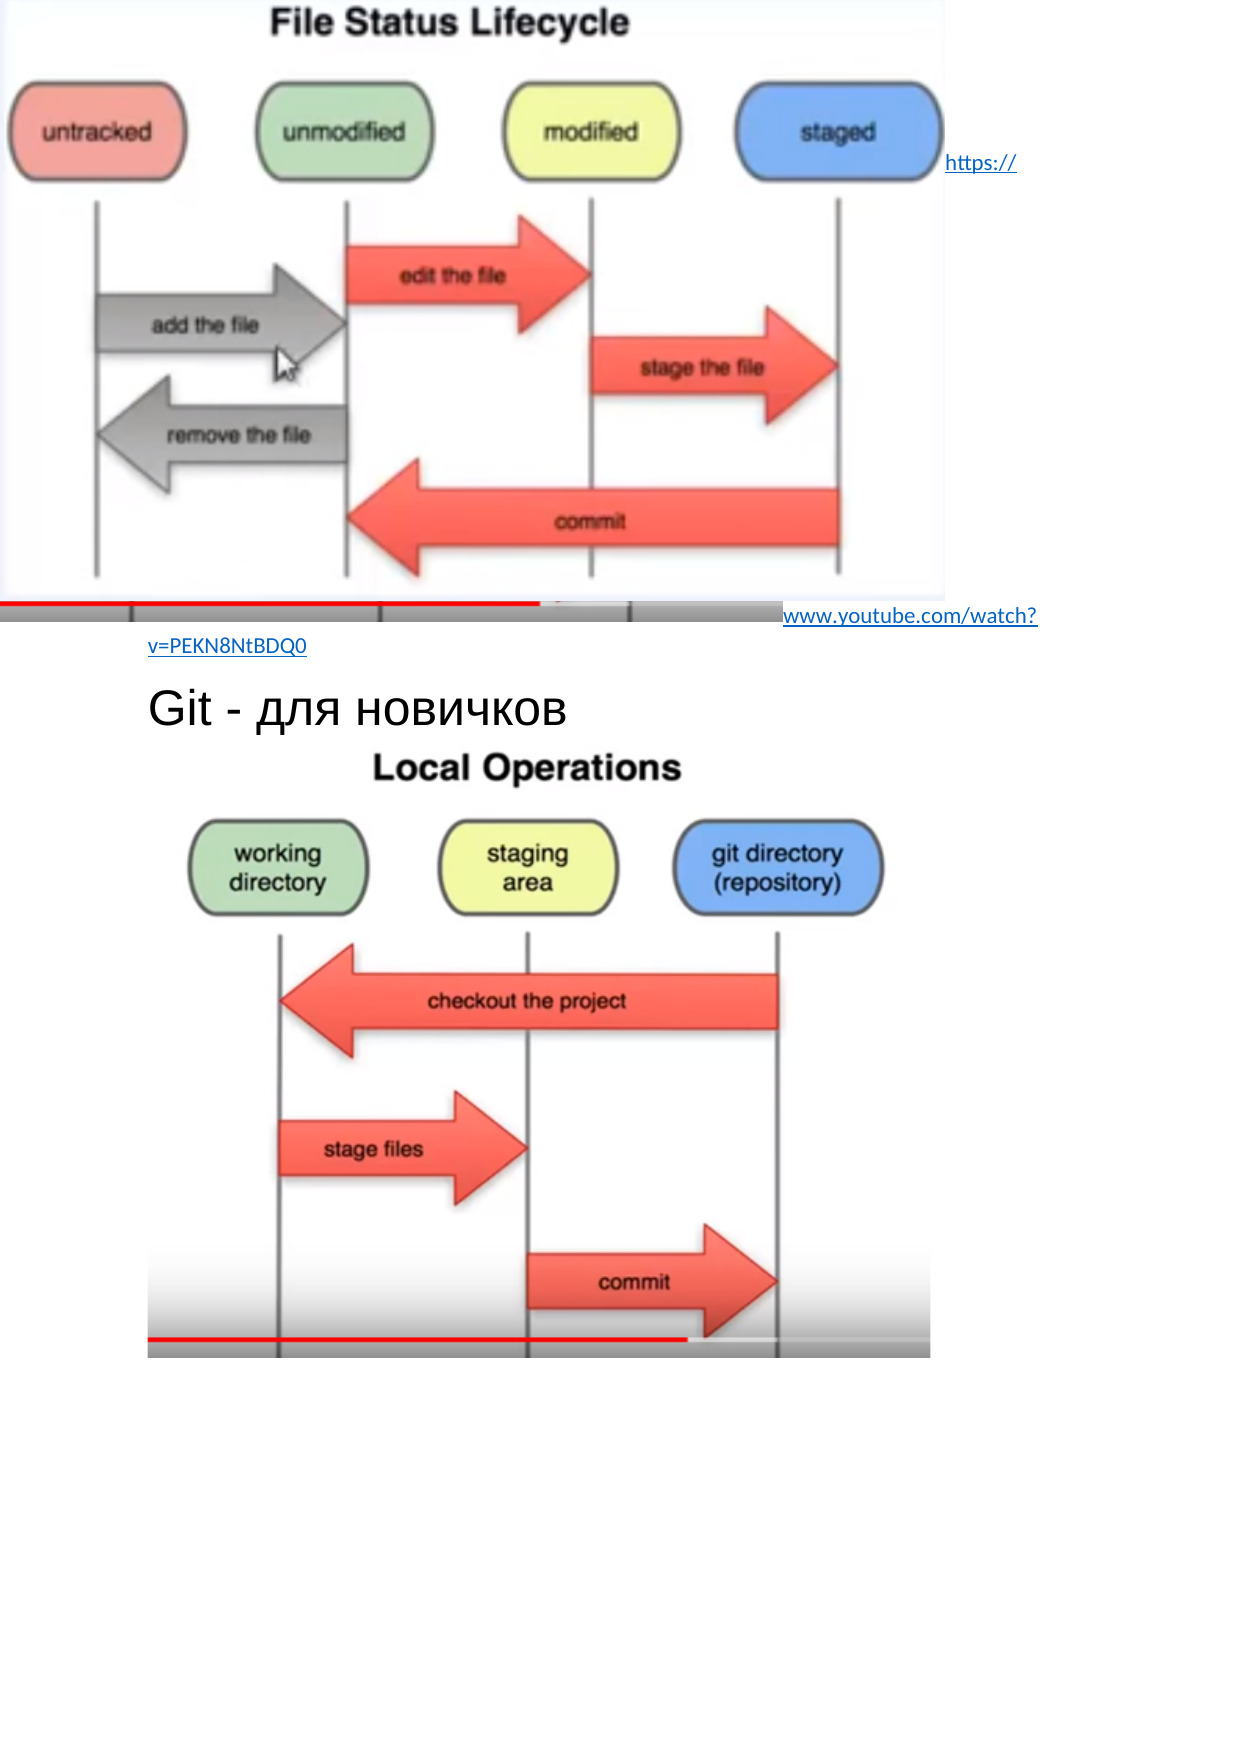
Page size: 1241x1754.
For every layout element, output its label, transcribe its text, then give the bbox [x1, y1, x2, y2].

subtitle Git - для новичков [148, 678, 1093, 736]
picture [0, 0, 945, 622]
picture [147, 735, 931, 1358]
text https://www.youtube.com/watch?v=PEKN8NtBDQ0 [148, 148, 1093, 659]
